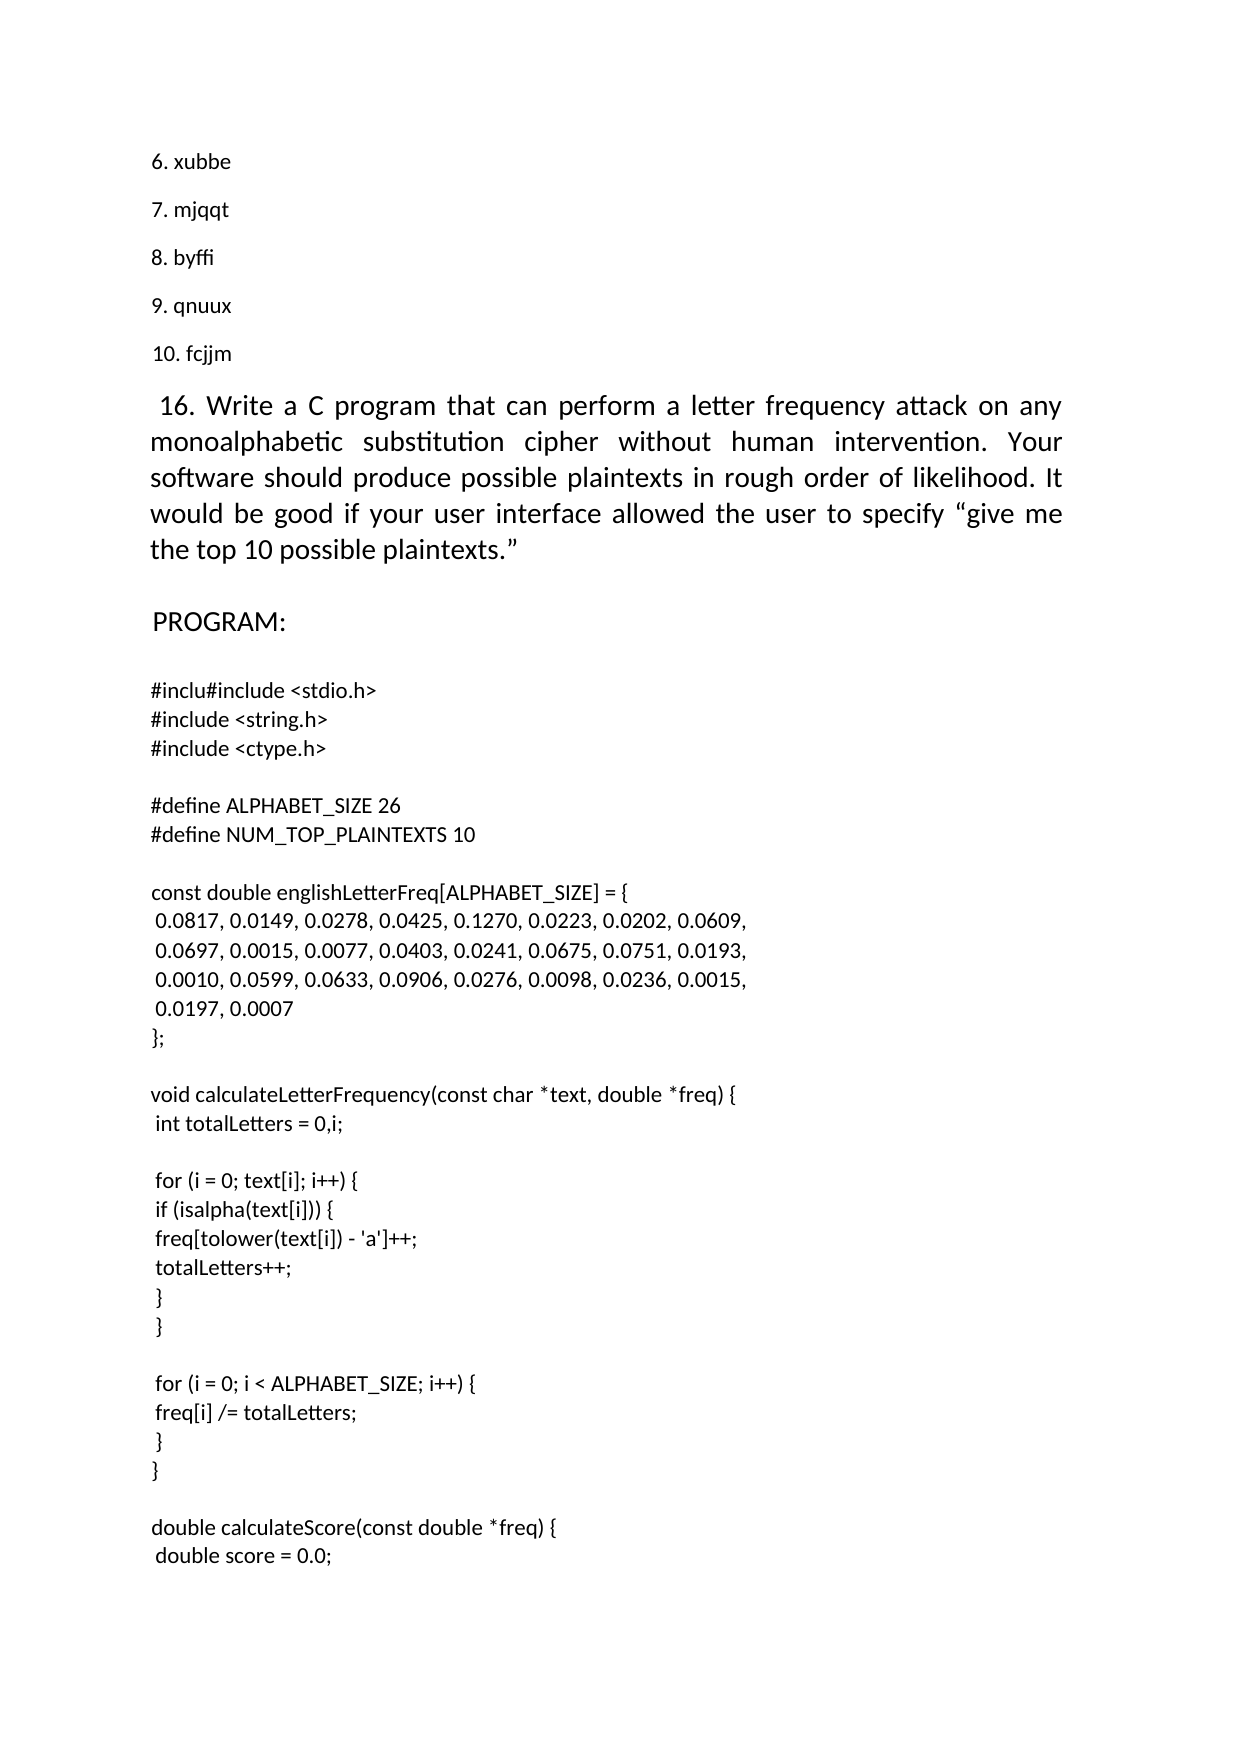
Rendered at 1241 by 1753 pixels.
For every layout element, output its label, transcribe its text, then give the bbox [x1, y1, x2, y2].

text #define NUM_TOP_PLAINTEXTS 10 [150, 821, 1097, 849]
text totalLetters++; [150, 1253, 1097, 1281]
text if (isalpha(text[i])) { [150, 1195, 1097, 1223]
text } [151, 1456, 1097, 1484]
text void calculateLetterFrequency(const char *text, double *freq) { [150, 1080, 1097, 1108]
text 16. Write a C program that can perform a letter frequency attack on any monoalphabetic substitution cipher without human intervention. Your software should produce possible plaintexts in rough order of likelihood. It would be good if your user interface allowed the user to specify “give me the top 10 possible plaintexts.” [149, 387, 1064, 567]
text #include <ctype.h> [150, 734, 1097, 762]
text for (i = 0; text[i]; i++) { [150, 1166, 1097, 1194]
text 9. qnuux [151, 291, 1097, 319]
text for (i = 0; i < ALPHABET_SIZE; i++) { [150, 1369, 1097, 1397]
text 10. fcjjm [152, 339, 1097, 367]
text double calculateScore(const double *freq) { [151, 1513, 1097, 1541]
text 0.0697, 0.0015, 0.0077, 0.0403, 0.0241, 0.0675, 0.0751, 0.0193, [150, 936, 1097, 964]
text const double englishLetterFreq[ALPHABET_SIZE] = { [151, 878, 1097, 906]
text #define ALPHABET_SIZE 26 [150, 791, 1097, 819]
text #inclu#include <stdio.h> [150, 676, 1097, 704]
text 8. byffi [151, 243, 1097, 271]
text 0.0010, 0.0599, 0.0633, 0.0906, 0.0276, 0.0098, 0.0236, 0.0015, [150, 965, 1097, 993]
text }; [151, 1023, 1097, 1051]
text double score = 0.0; [150, 1541, 1097, 1569]
text 7. mjqqt [151, 195, 1097, 223]
text } [150, 1283, 1097, 1311]
text 6. xubbe [151, 147, 1097, 175]
text } [150, 1312, 1097, 1340]
text PROGRAM: [152, 603, 1097, 639]
text freq[tolower(text[i]) - 'a']++; [150, 1224, 1097, 1252]
text 0.0197, 0.0007 [150, 994, 1097, 1022]
text 0.0817, 0.0149, 0.0278, 0.0425, 0.1270, 0.0223, 0.0202, 0.0609, [150, 907, 1097, 934]
text freq[i] /= totalLetters; [150, 1398, 1097, 1426]
text } [150, 1427, 1097, 1455]
text int totalLetters = 0,i; [150, 1109, 1097, 1138]
text #include <string.h> [150, 705, 1097, 733]
